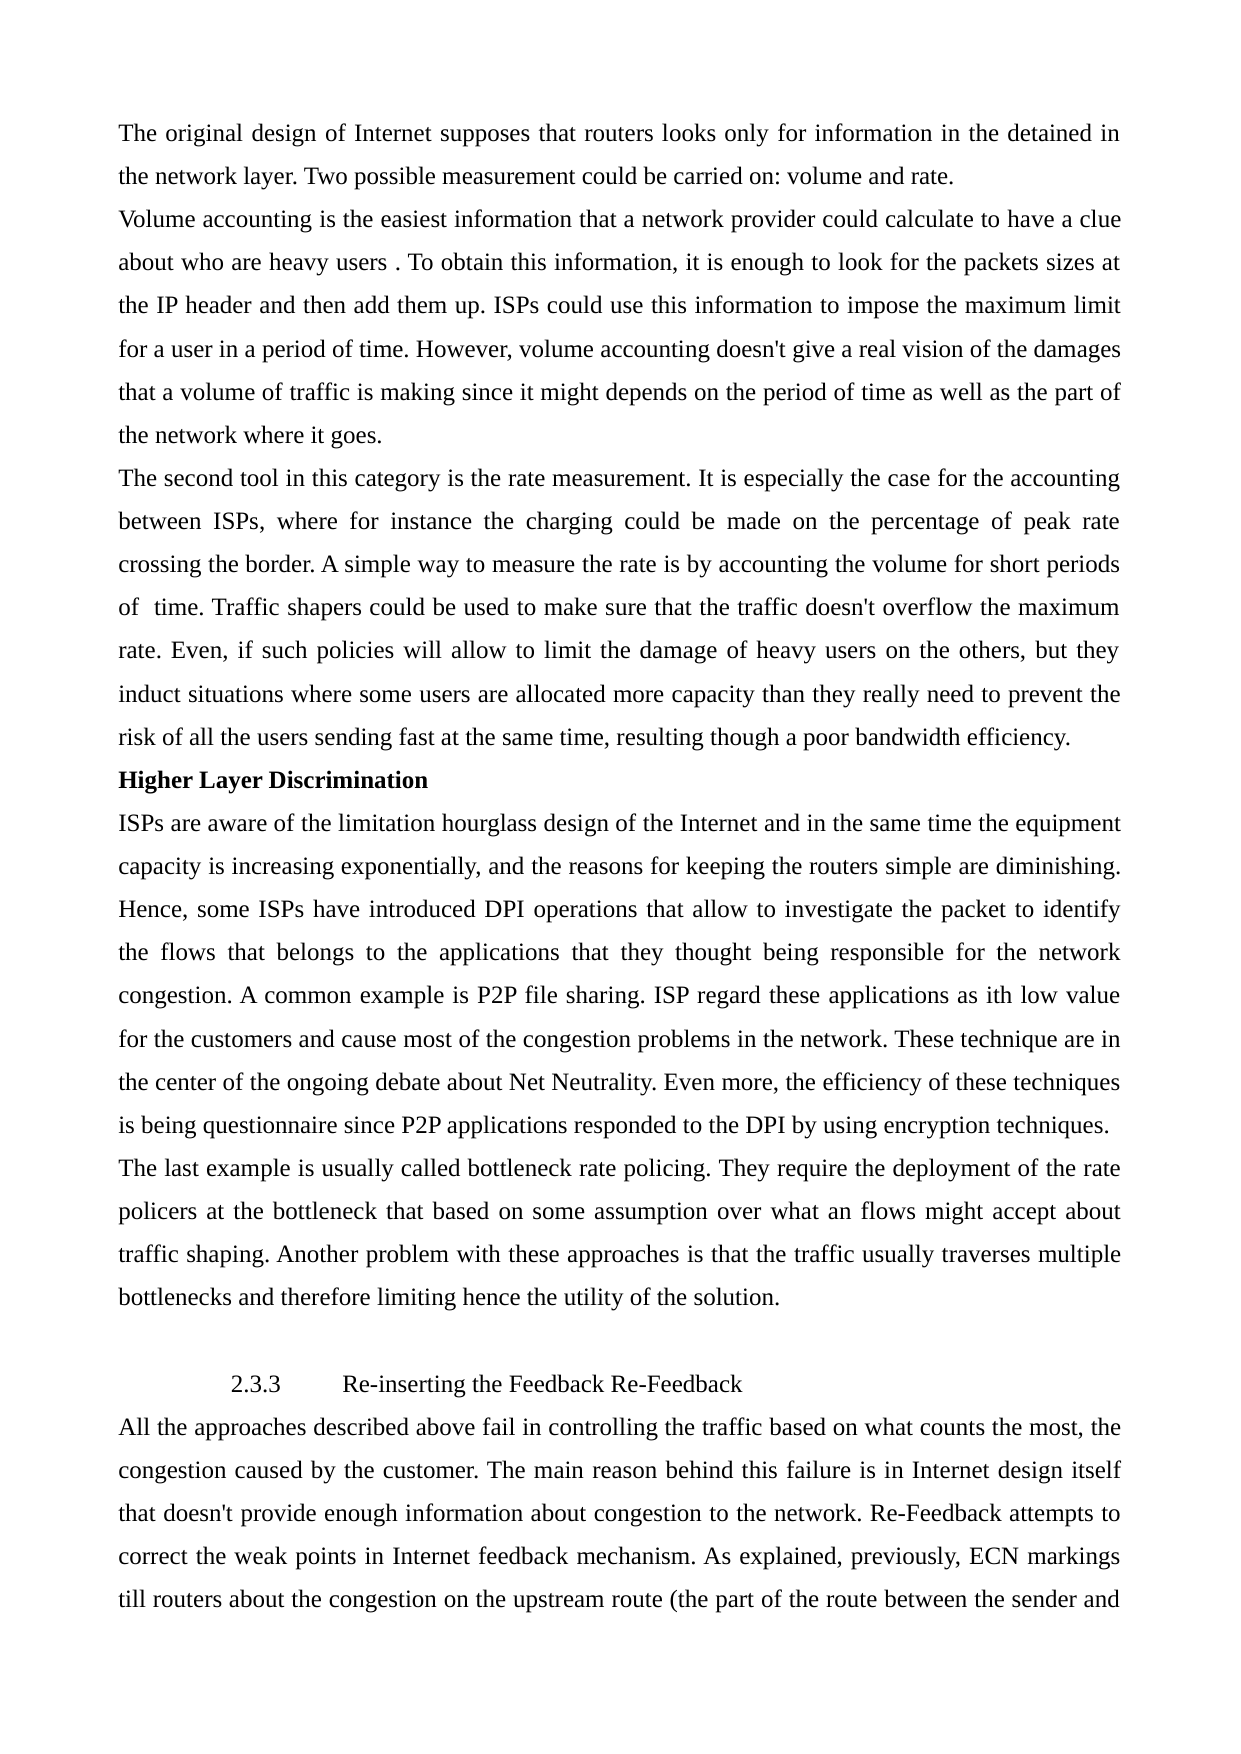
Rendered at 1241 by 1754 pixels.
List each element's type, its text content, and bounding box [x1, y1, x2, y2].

text All the approaches described above fail in controlling the traffic based on what counts the most, the congestion caused by the customer. The main reason behind this failure is in Internet design itself that doesn't provide enough information about congestion to the network. Re-Feedback attempts to correct the weak points in Internet feedback mechanism. As explained, previously, ECN markings till routers about the congestion on the upstream route (the part of the route between the sender and [118, 1412, 1122, 1613]
text The last example is usually called bottleneck rate policing. They require the deployment of the rate policers at the bottleneck that based on some assumption over what an flows might accept about traffic shaping. Another problem with these approaches is that the traffic usually traverses multiple bottlenecks and therefore limiting hence the utility of the solution. [118, 1153, 1122, 1311]
text Volume accounting is the easiest information that a network provider could calculate to have a clue about who are heavy users . To obtain this information, it is enough to look for the packets sizes at the IP header and then add them up. ISPs could use this information to impose the maximum limit for a user in a period of time. However, volume accounting doesn't give a real vision of the damages that a volume of traffic is making since it might depends on the period of time as well as the part of the network where it goes. [118, 204, 1122, 449]
text The second tool in this category is the rate measurement. It is especially the case for the accounting between ISPs, where for instance the charging could be made on the percentage of peak rate crossing the border. A simple way to measure the rate is by accounting the volume for short periods of time. Traffic shapers could be used to make sure that the traffic doesn't overflow the maximum rate. Even, if such policies will allow to limit the damage of heavy users on the others, but they induct situations where some users are allocated more capacity than they really need to prevent the risk of all the users sending fast at the same time, resulting though a poor bandwidth efficiency. [118, 463, 1122, 751]
text ISPs are aware of the limitation hourglass design of the Internet and in the same time the equipment capacity is increasing exponentially, and the reasons for keeping the routers simple are diminishing. Hence, some ISPs have introduced DPI operations that allow to investigate the packet to identify the flows that belongs to the applications that they thought being responsible for the network congestion. A common example is P2P file sharing. ISP regard these applications as ith low value for the customers and cause most of the congestion problems in the network. These technique are in the center of the ongoing debate about Net Neutrality. Even more, the efficiency of these techniques is being questionnaire since P2P applications responded to the DPI by using encryption techniques. [118, 808, 1122, 1139]
text The original design of Internet supposes that routers looks only for information in the detained in the network layer. Two possible measurement could be carried on: volume and rate. [118, 118, 1122, 190]
text Higher Layer Discrimination [118, 765, 1122, 794]
list Re-inserting the Feedback Re-Feedback [231, 1369, 1122, 1397]
